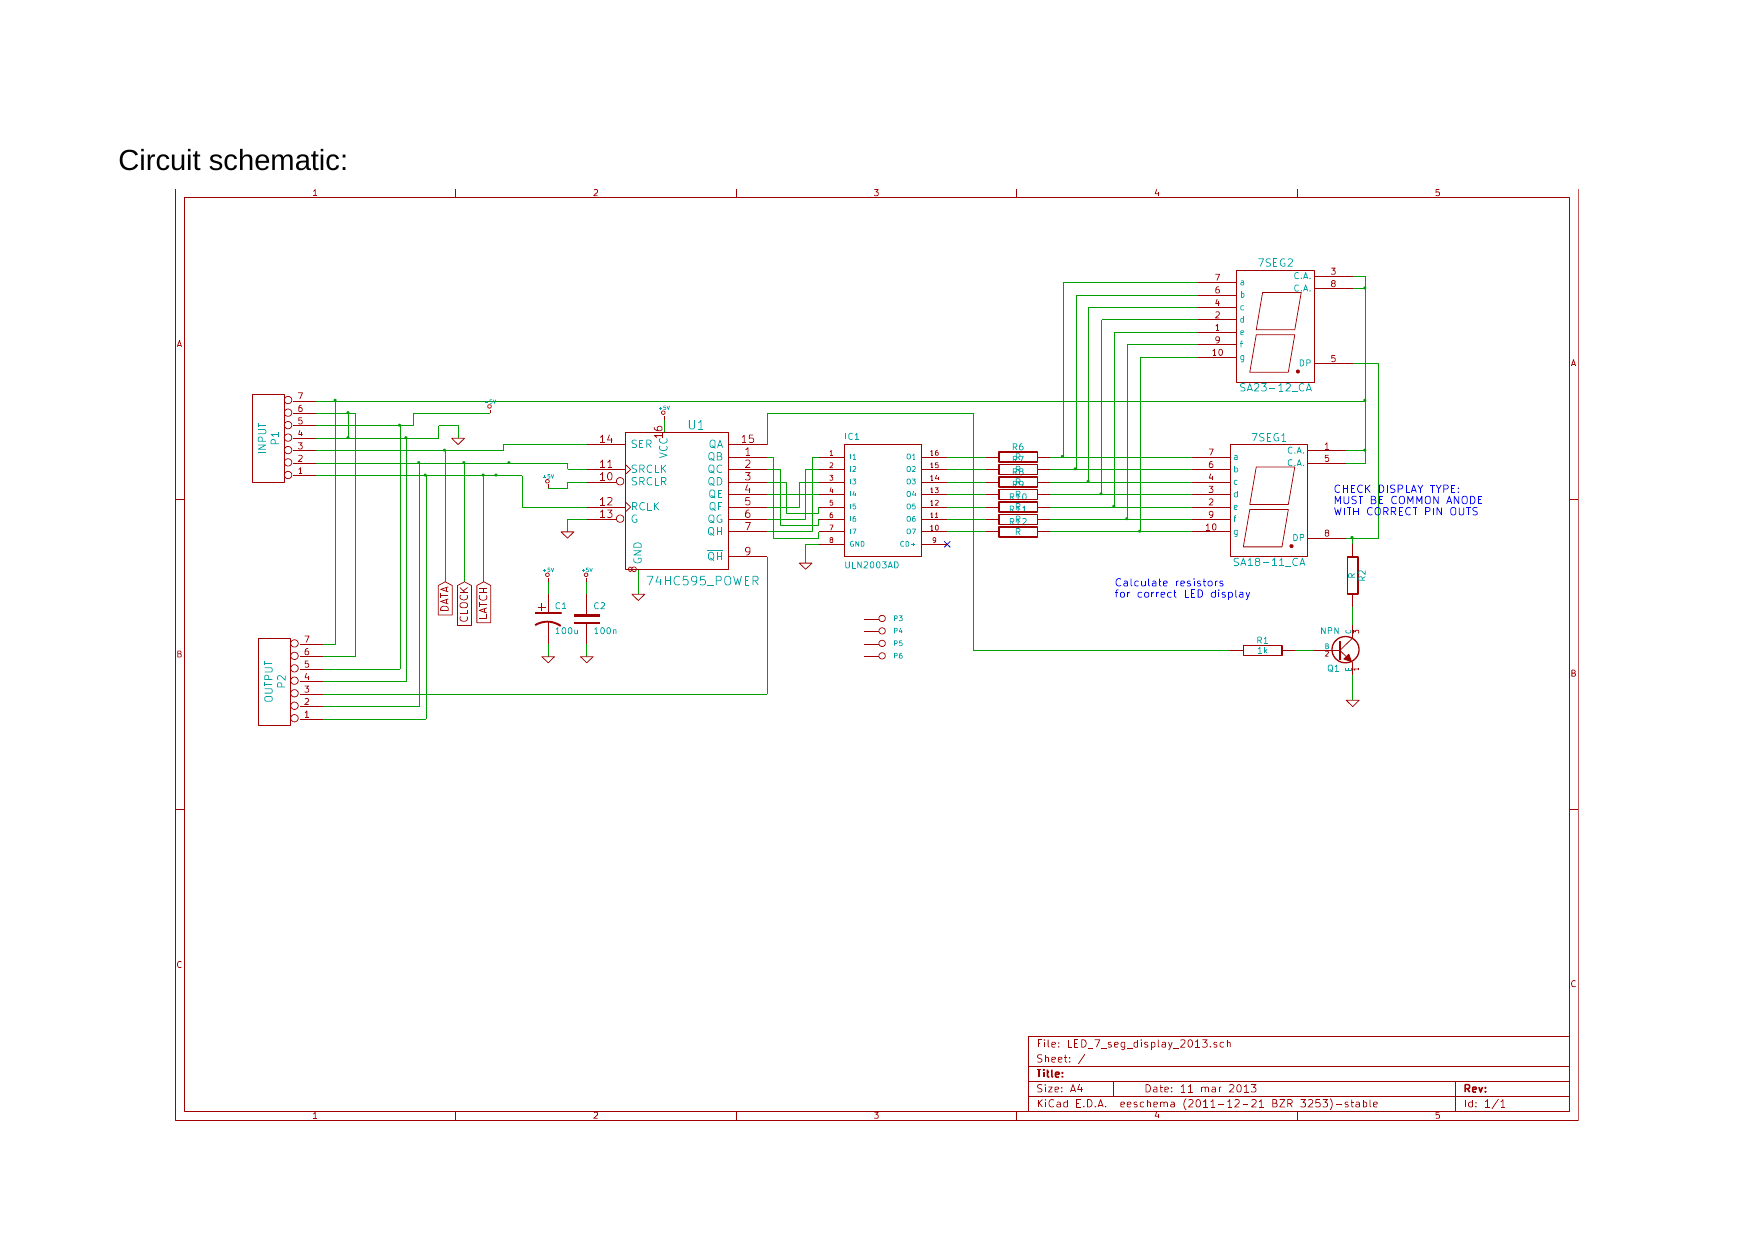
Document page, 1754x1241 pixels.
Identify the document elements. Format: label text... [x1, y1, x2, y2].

subtitle Circuit schematic: [118, 143, 1636, 177]
